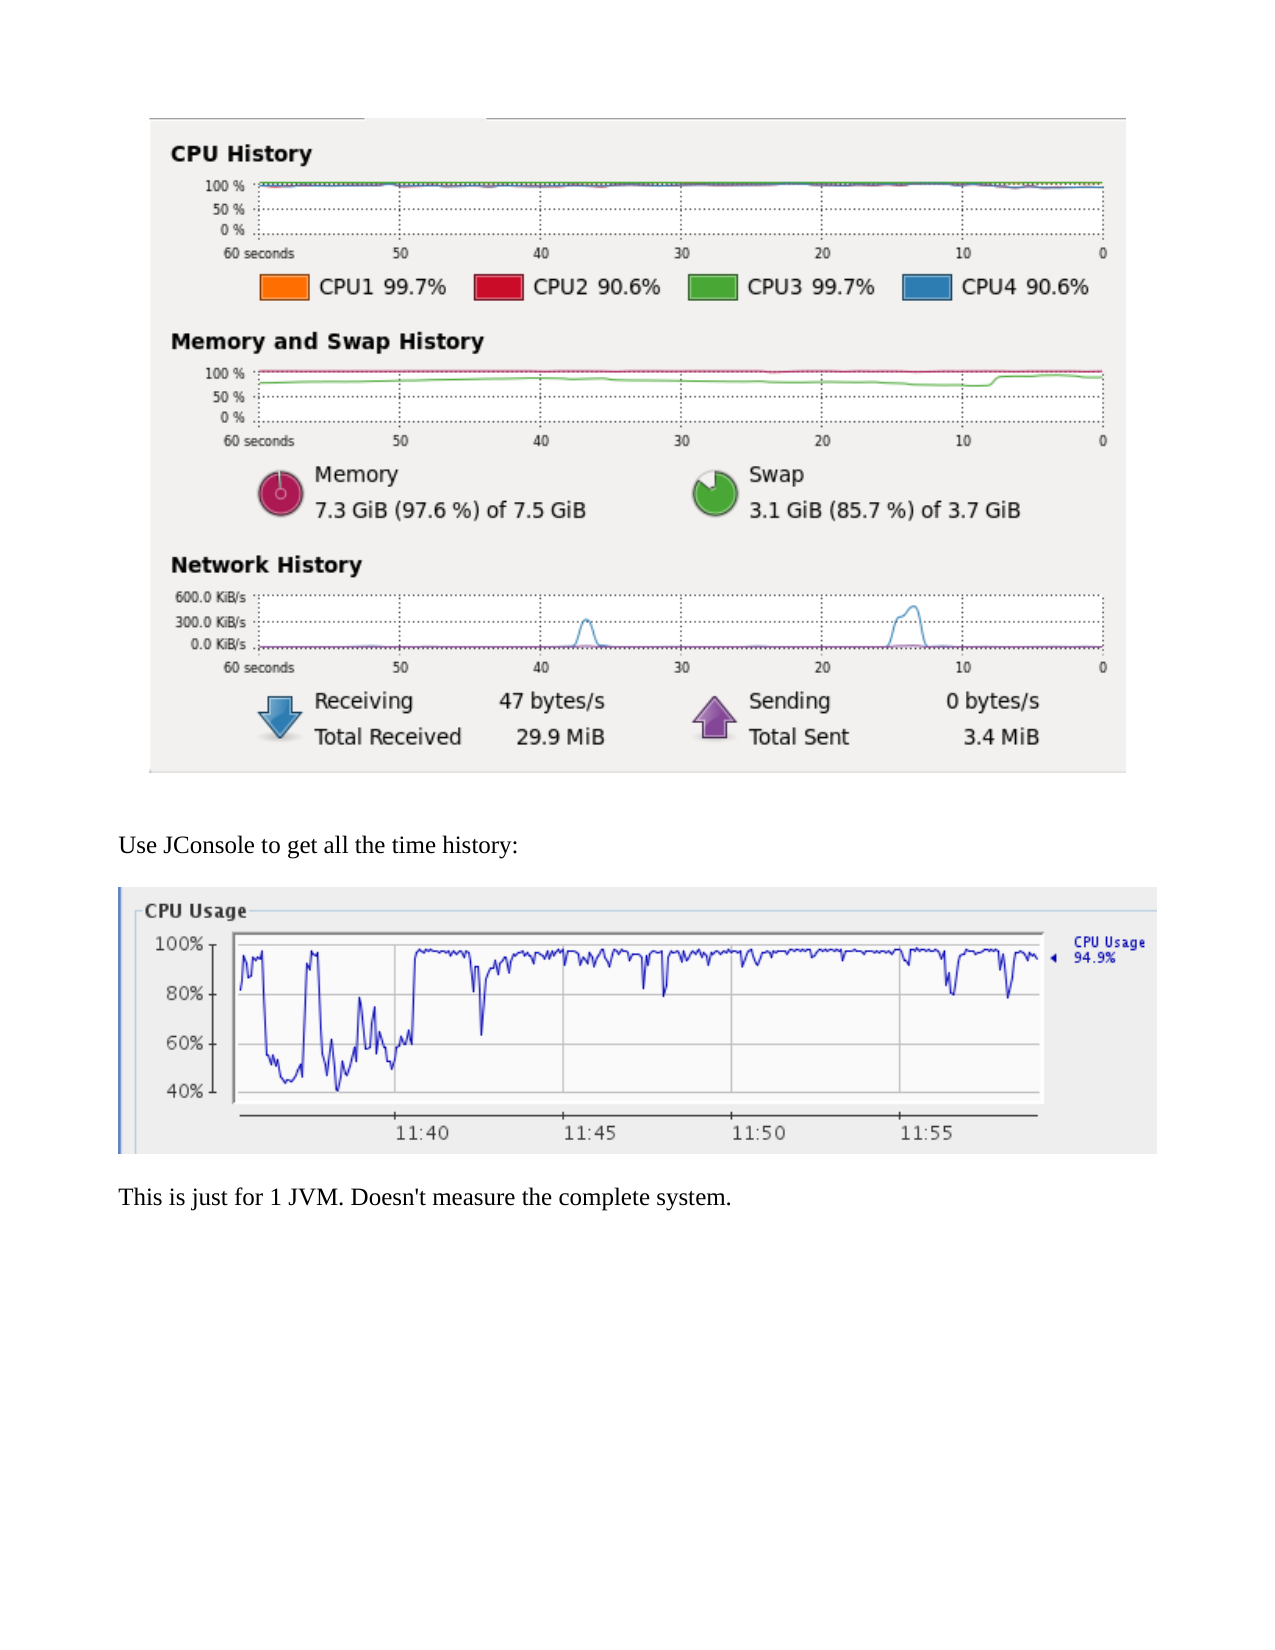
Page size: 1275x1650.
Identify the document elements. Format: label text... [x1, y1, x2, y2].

picture [118, 887, 1157, 1154]
text This is just for 1 JVM. Doesn't measure the complete system. [118, 1182, 1157, 1211]
picture [149, 118, 1126, 773]
text Use JConsole to get all the time history: [118, 830, 1157, 859]
